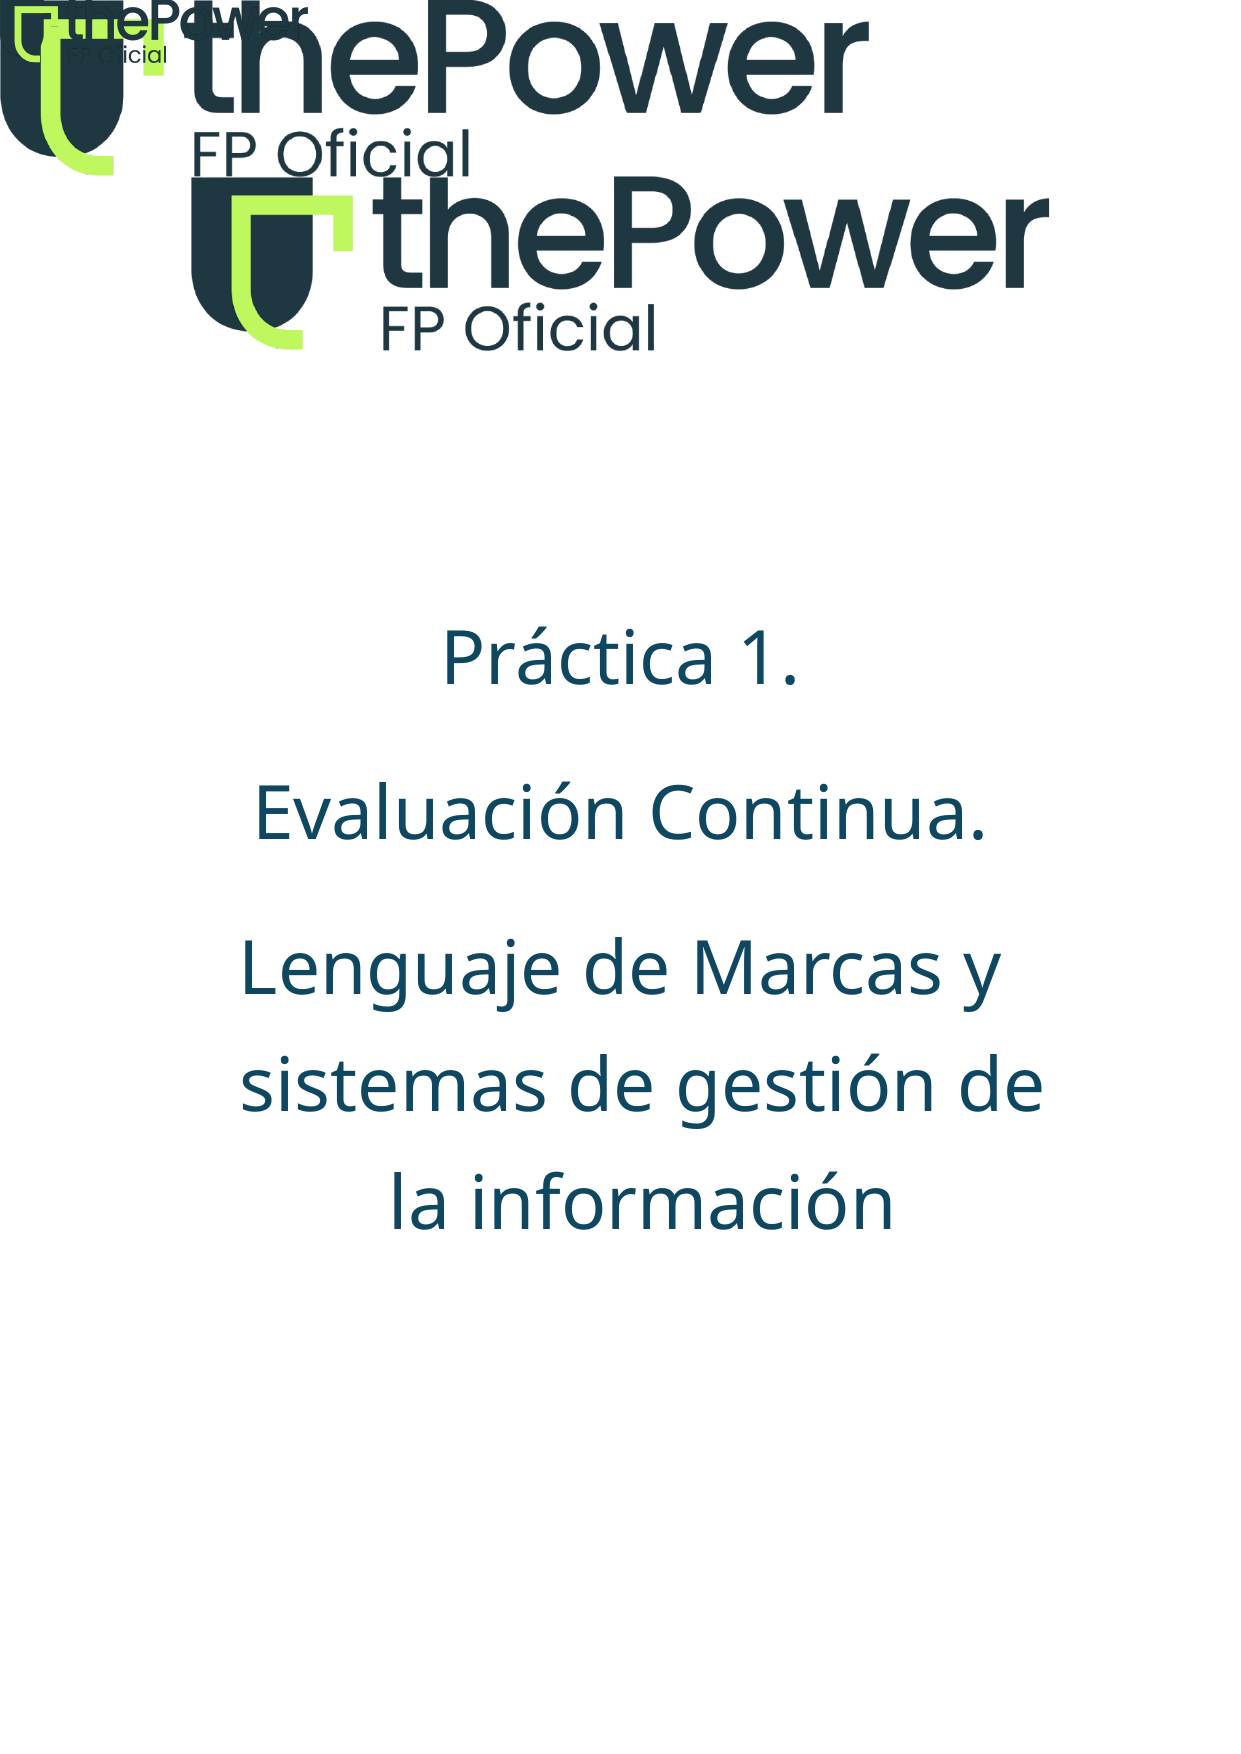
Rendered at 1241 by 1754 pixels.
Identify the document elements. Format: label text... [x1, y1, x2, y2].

picture [0, 0, 1050, 351]
subtitle Evaluación Continua. [177, 759, 1063, 861]
subtitle Práctica 1. [177, 604, 1063, 706]
subtitle Lenguaje de Marcas y sistemas de gestión de la información [177, 914, 1063, 1251]
